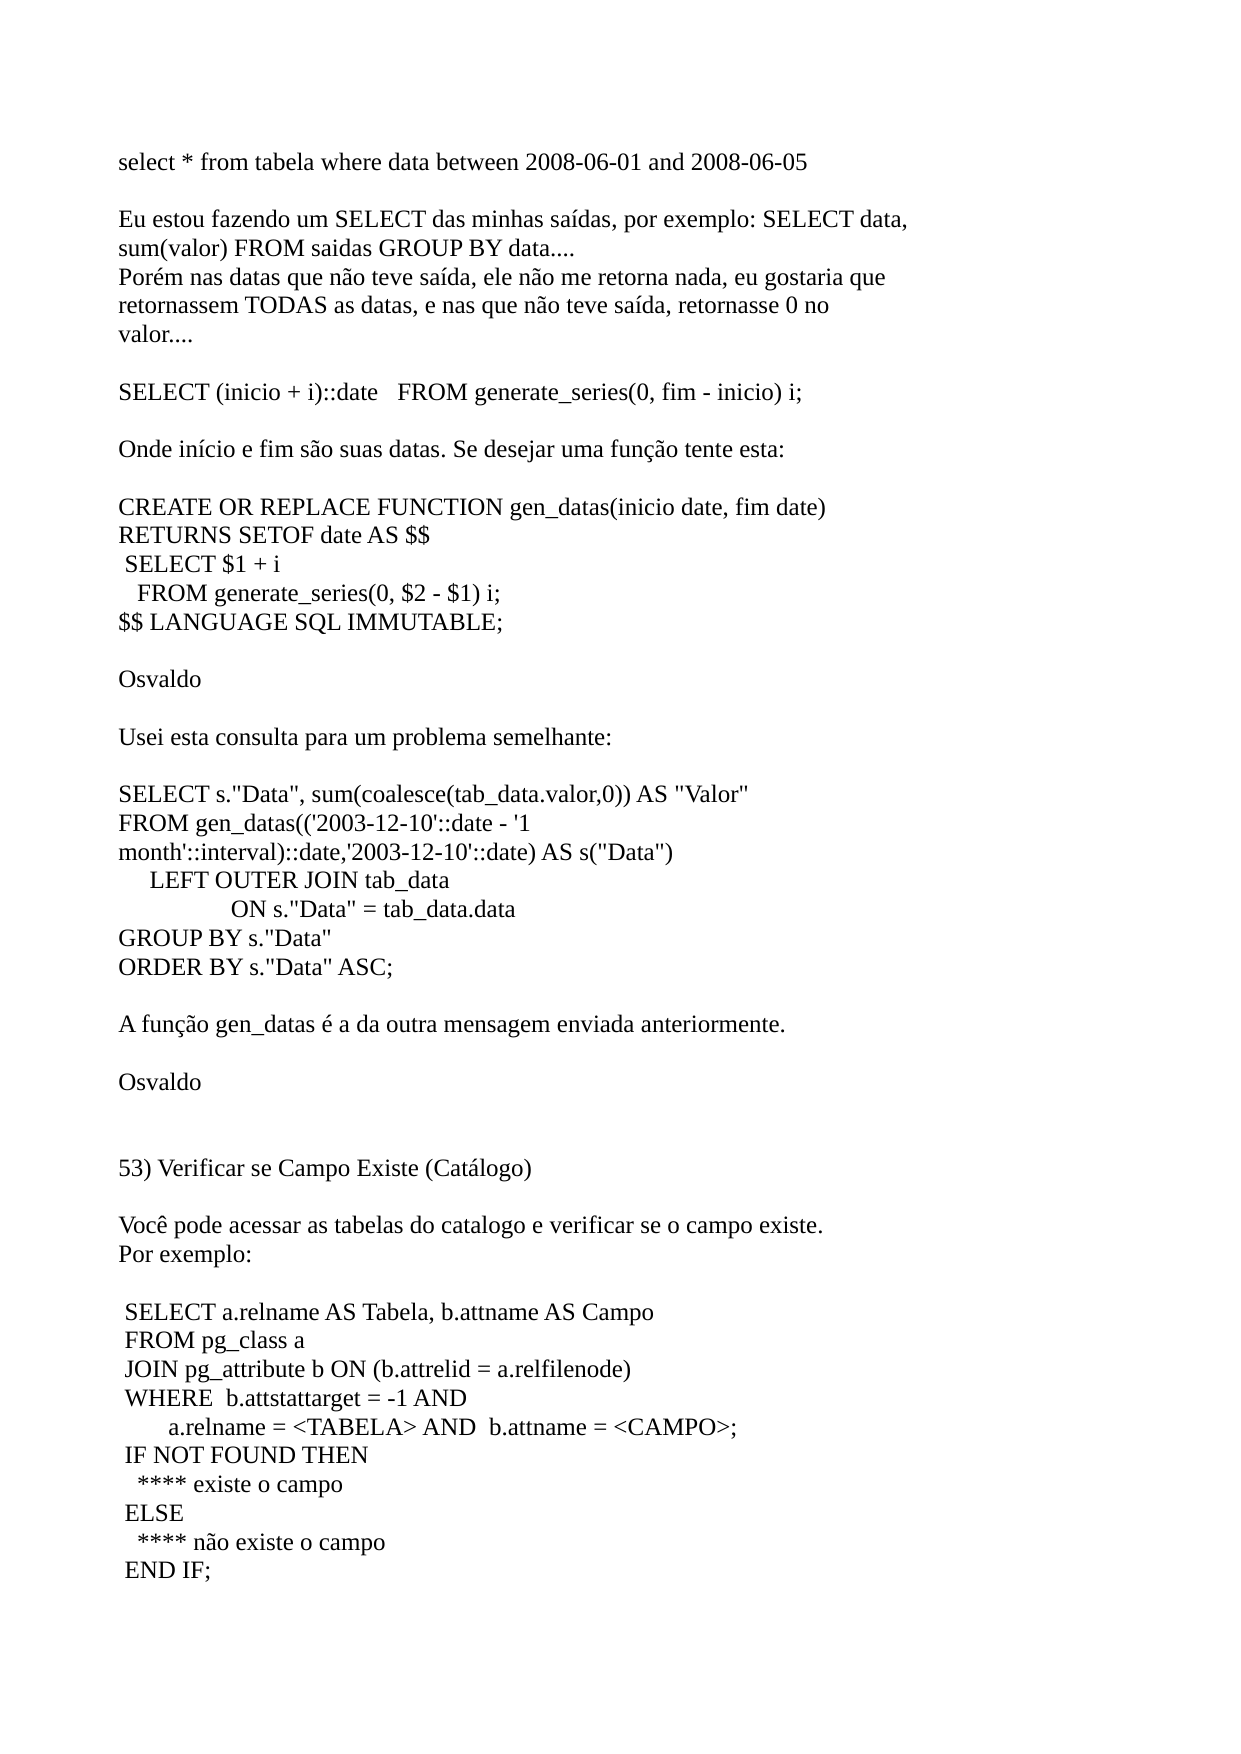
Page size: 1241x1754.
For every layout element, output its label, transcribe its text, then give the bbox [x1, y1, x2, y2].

text select * from tabela where data between 2008-06-01 and 2008-06-05 Eu estou fazendo um SELECT das minhas saídas, por exemplo: SELECT data, sum(valor) FROM saidas GROUP BY data.... Porém nas datas que não teve saída, ele não me retorna nada, eu gostaria que retornassem TODAS as datas, e nas que não teve saída, retornasse 0 no valor.... SELECT (inicio + i)::date FROM generate_series(0, fim - inicio) i; Onde início e fim são suas datas. Se desejar uma função tente esta: CREATE OR REPLACE FUNCTION gen_datas(inicio date, fim date) RETURNS SETOF date AS $$ SELECT $1 + i FROM generate_series(0, $2 - $1) i; $$ LANGUAGE SQL IMMUTABLE; Osvaldo Usei esta consulta para um problema semelhante: SELECT s."Data", sum(coalesce(tab_data.valor,0)) AS "Valor" FROM gen_datas(('2003-12-10'::date - '1 month'::interval)::date,'2003-12-10'::date) AS s("Data") LEFT OUTER JOIN tab_data ON s."Data" = tab_data.data GROUP BY s."Data" ORDER BY s."Data" ASC; A função gen_datas é a da outra mensagem enviada anteriormente. Osvaldo 53) Verificar se Campo Existe (Catálogo) Você pode acessar as tabelas do catalogo e verificar se o campo existe. Por exemplo: SELECT a.relname AS Tabela, b.attname AS Campo FROM pg_class a JOIN pg_attribute b ON (b.attrelid = a.relfilenode) WHERE b.attstattarget = -1 AND a.relname = <TABELA> AND b.attname = <CAMPO>; IF NOT FOUND THEN **** existe o campo ELSE **** não existe o campo END IF; [118, 118, 1122, 1613]
